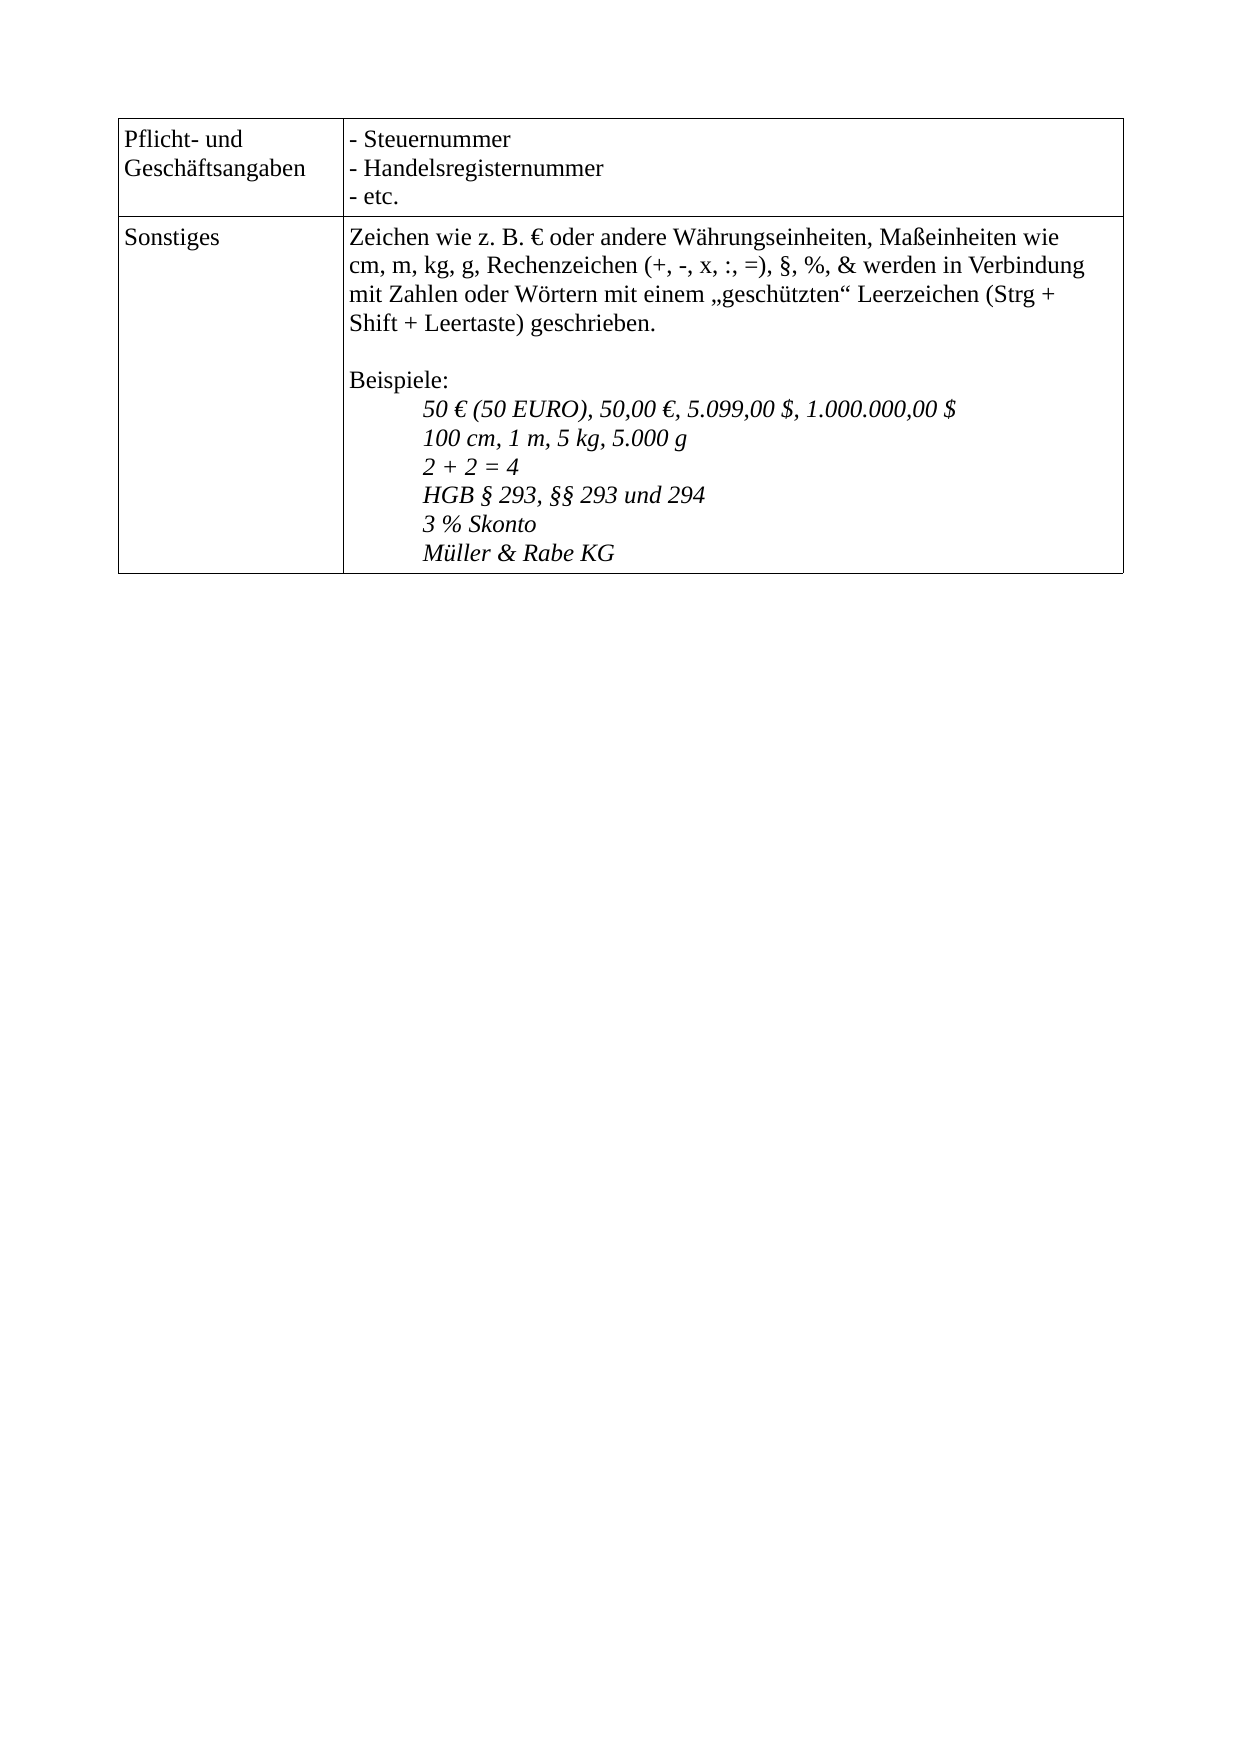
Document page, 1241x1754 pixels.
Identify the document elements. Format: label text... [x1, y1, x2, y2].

table_cell - Steuernummer - Handelsregisternummer - etc. [344, 119, 1123, 216]
table_cell Zeichen wie z. B. € oder andere Währungseinheiten, Maßeinheiten wie cm, m, kg, g, Rechenzeichen (+, -, x, :, =), §, %, & werden in Verbindung mit Zahlen oder Wörtern mit einem „geschützten“ Leerzeichen (Strg + Shift + Leertaste) geschrieben. Beispiele: 50 € (50 EURO), 50,00 €, 5.099,00 $, 1.000.000,00 $ 100 cm, 1 m, 5 kg, 5.000 g 2 + 2 = 4 HGB § 293, §§ 293 und 294 3 % Skonto Müller & Rabe KG [344, 217, 1123, 572]
table_cell Pflicht- und Geschäftsangaben [119, 119, 343, 216]
table_cell Sonstiges [119, 217, 343, 572]
